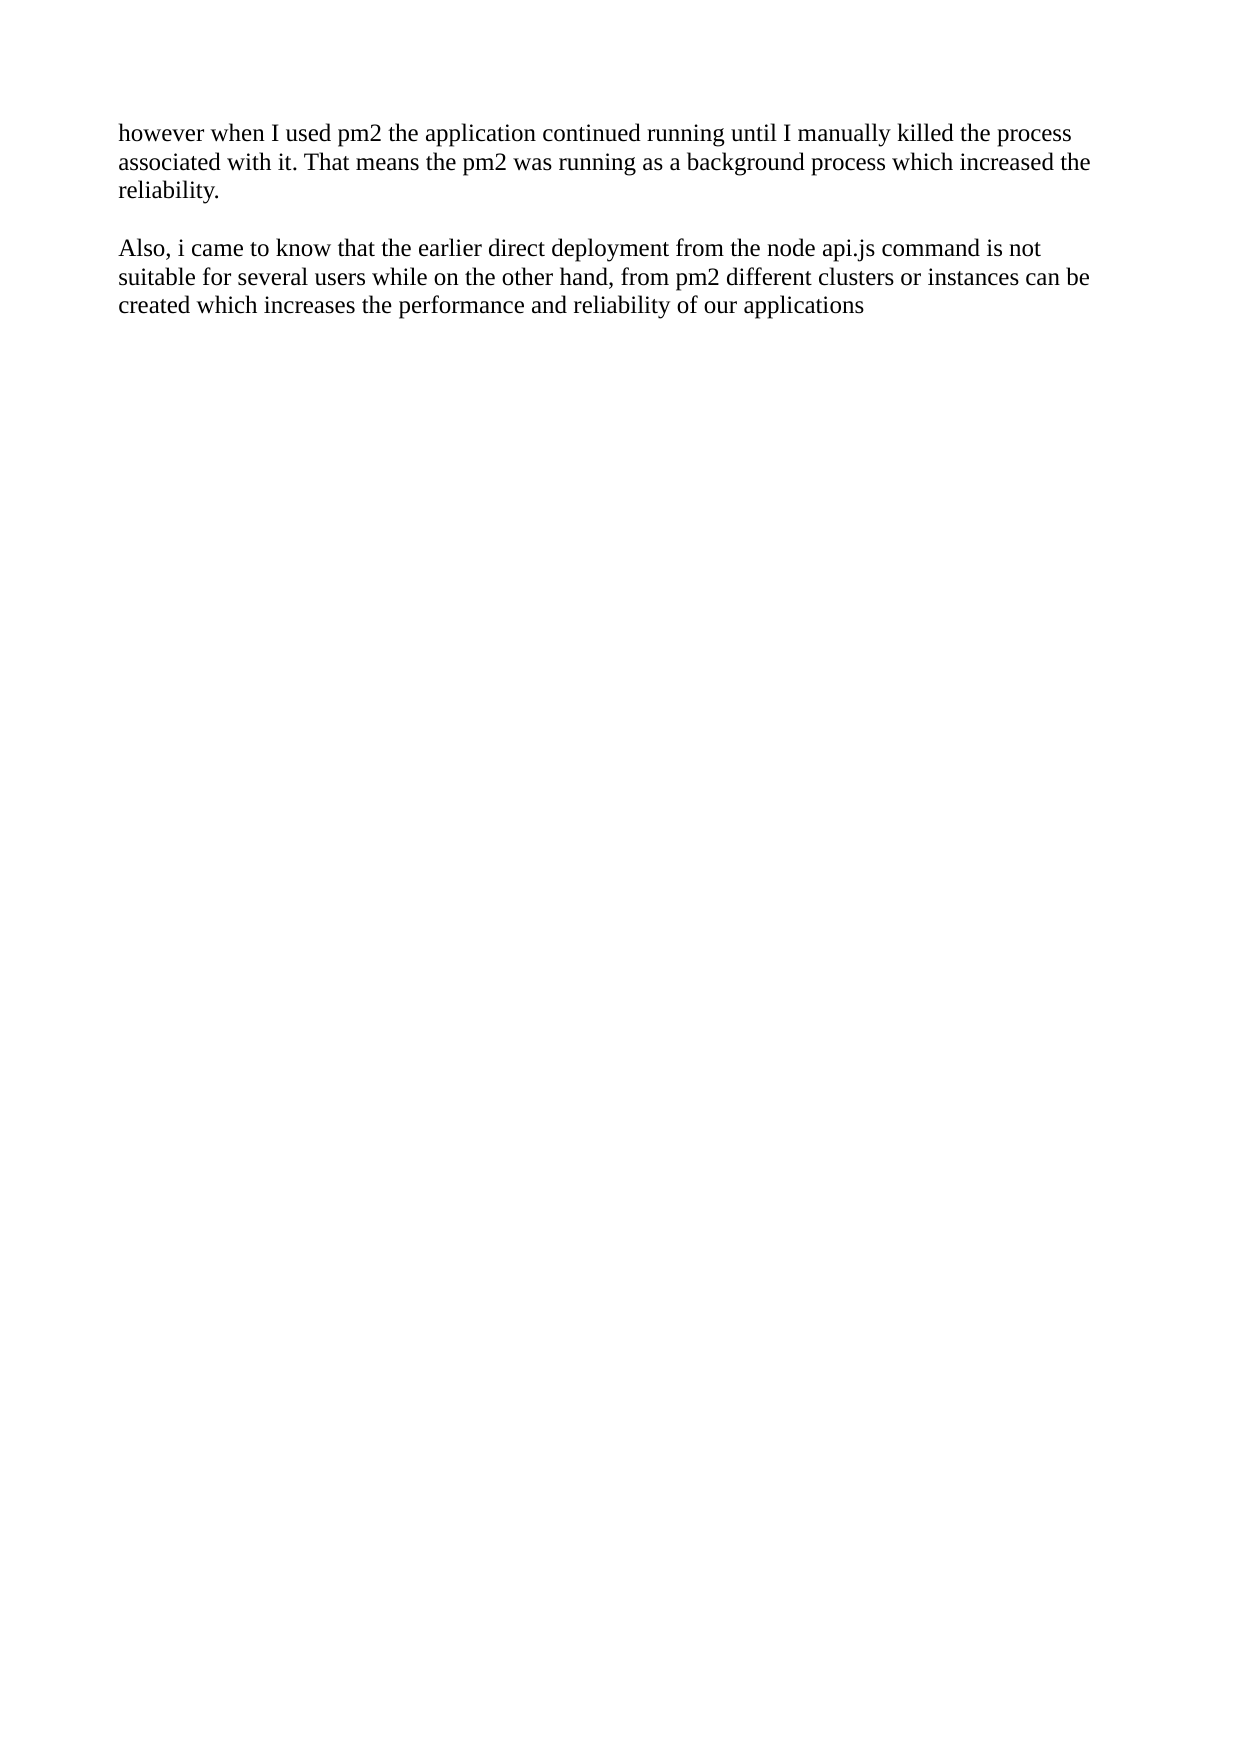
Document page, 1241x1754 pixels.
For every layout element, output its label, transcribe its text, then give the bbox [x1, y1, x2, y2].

text however when I used pm2 the application continued running until I manually killed the process associated with it. That means the pm2 was running as a background process which increased the reliability. [118, 118, 1122, 204]
text Also, i came to know that the earlier direct deployment from the node api.js command is not suitable for several users while on the other hand, from pm2 different clusters or instances can be created which increases the performance and reliability of our applications [118, 233, 1122, 319]
